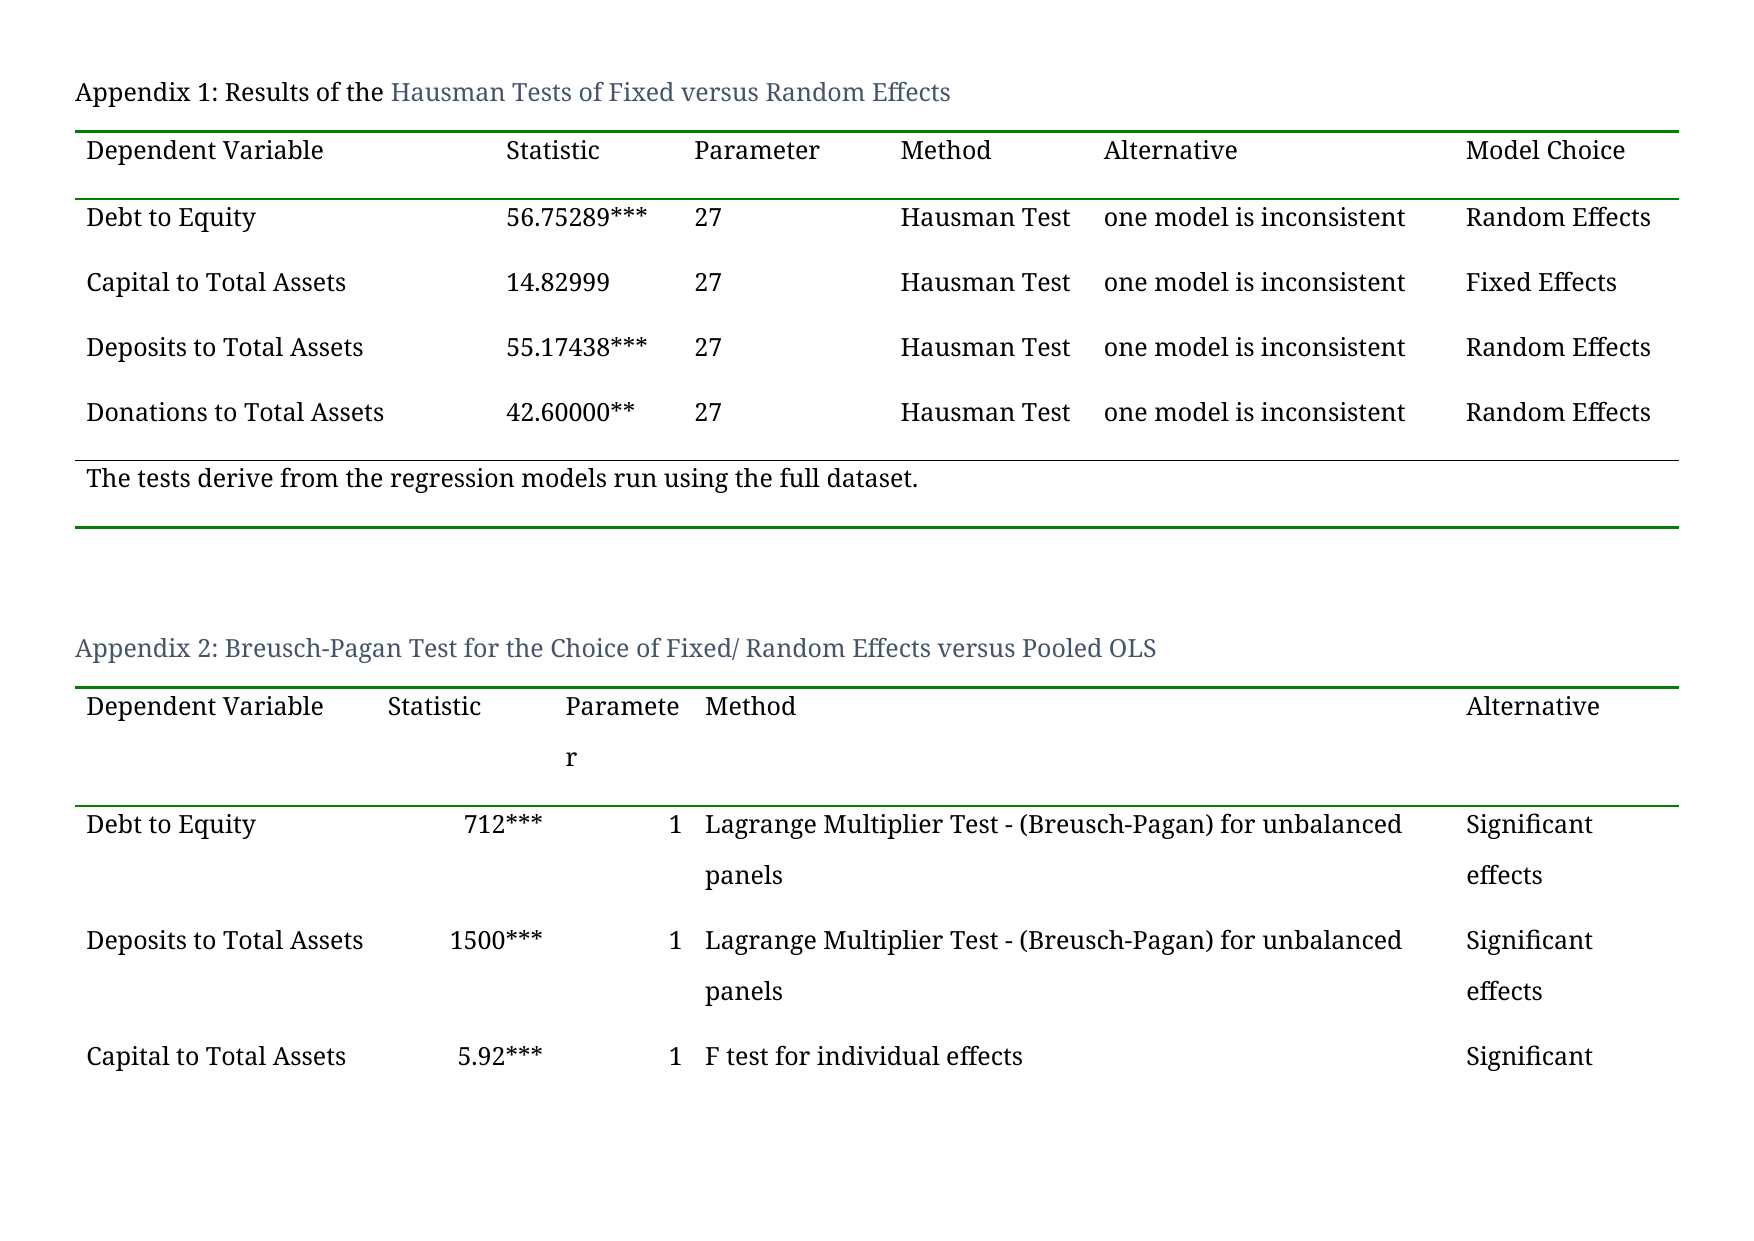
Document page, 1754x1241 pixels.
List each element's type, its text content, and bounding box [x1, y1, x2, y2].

table_cell 42.60000** [495, 395, 683, 459]
table_header Parameter [554, 689, 694, 805]
table_cell Deposits to Total Assets [75, 330, 495, 394]
table_cell one model is inconsistent [1093, 265, 1454, 329]
table_cell Significant effects [1455, 923, 1679, 1038]
table_cell Deposits to Total Assets [75, 923, 376, 1038]
table_cell Fixed Effects [1454, 265, 1679, 329]
text Appendix 1: Results of the Hausman Tests of Fixed versus Random Effects [75, 75, 1679, 109]
table_header Method [694, 689, 1455, 805]
table_cell 56.75289*** [495, 200, 683, 264]
table_cell Lagrange Multiplier Test - (Breusch-Pagan) for unbalanced panels [694, 923, 1455, 1038]
table_cell Random Effects [1454, 395, 1679, 459]
table_cell Random Effects [1454, 330, 1679, 394]
table_cell 1 [554, 1039, 694, 1103]
table_cell 712*** [376, 807, 554, 922]
table_cell 1 [554, 923, 694, 1038]
table_cell Hausman Test [889, 265, 1092, 329]
table_cell one model is inconsistent [1093, 330, 1454, 394]
table_header Model Choice [1454, 133, 1679, 198]
table_header Parameter [683, 133, 889, 198]
table_cell Capital to Total Assets [75, 265, 495, 329]
table_cell Hausman Test [889, 395, 1092, 459]
table_cell Random Effects [1454, 200, 1679, 264]
table_cell 55.17438*** [495, 330, 683, 394]
table_cell Hausman Test [889, 200, 1092, 264]
table_cell F test for individual effects [694, 1039, 1455, 1103]
table_cell 1500*** [376, 923, 554, 1038]
text Appendix 2: Breusch-Pagan Test for the Choice of Fixed/ Random Effects versus Pooled OLS [75, 631, 1679, 665]
table_cell 5.92*** [376, 1039, 554, 1103]
table_cell Debt to Equity [75, 807, 376, 922]
table_header Alternative [1093, 133, 1454, 198]
table_header Dependent Variable [75, 133, 495, 198]
table_cell 14.82999 [495, 265, 683, 329]
table_header Method [889, 133, 1092, 198]
table_cell 1 [554, 807, 694, 922]
table_cell one model is inconsistent [1093, 200, 1454, 264]
table_header Statistic [495, 133, 683, 198]
table_cell 27 [683, 200, 889, 264]
table_cell Significant [1455, 1039, 1679, 1103]
table_cell 27 [683, 395, 889, 459]
table_cell The tests derive from the regression models run using the full dataset. [75, 461, 1679, 526]
table_cell Lagrange Multiplier Test - (Breusch-Pagan) for unbalanced panels [694, 807, 1455, 922]
table_cell Debt to Equity [75, 200, 495, 264]
table_header Dependent Variable [75, 689, 376, 805]
table_cell 27 [683, 265, 889, 329]
table_cell Hausman Test [889, 330, 1092, 394]
table_header Alternative [1455, 689, 1679, 805]
table_cell Donations to Total Assets [75, 395, 495, 459]
table_cell Significant effects [1455, 807, 1679, 922]
table_cell Capital to Total Assets [75, 1039, 376, 1103]
table_cell one model is inconsistent [1093, 395, 1454, 459]
table_cell 27 [683, 330, 889, 394]
table_header Statistic [376, 689, 554, 805]
